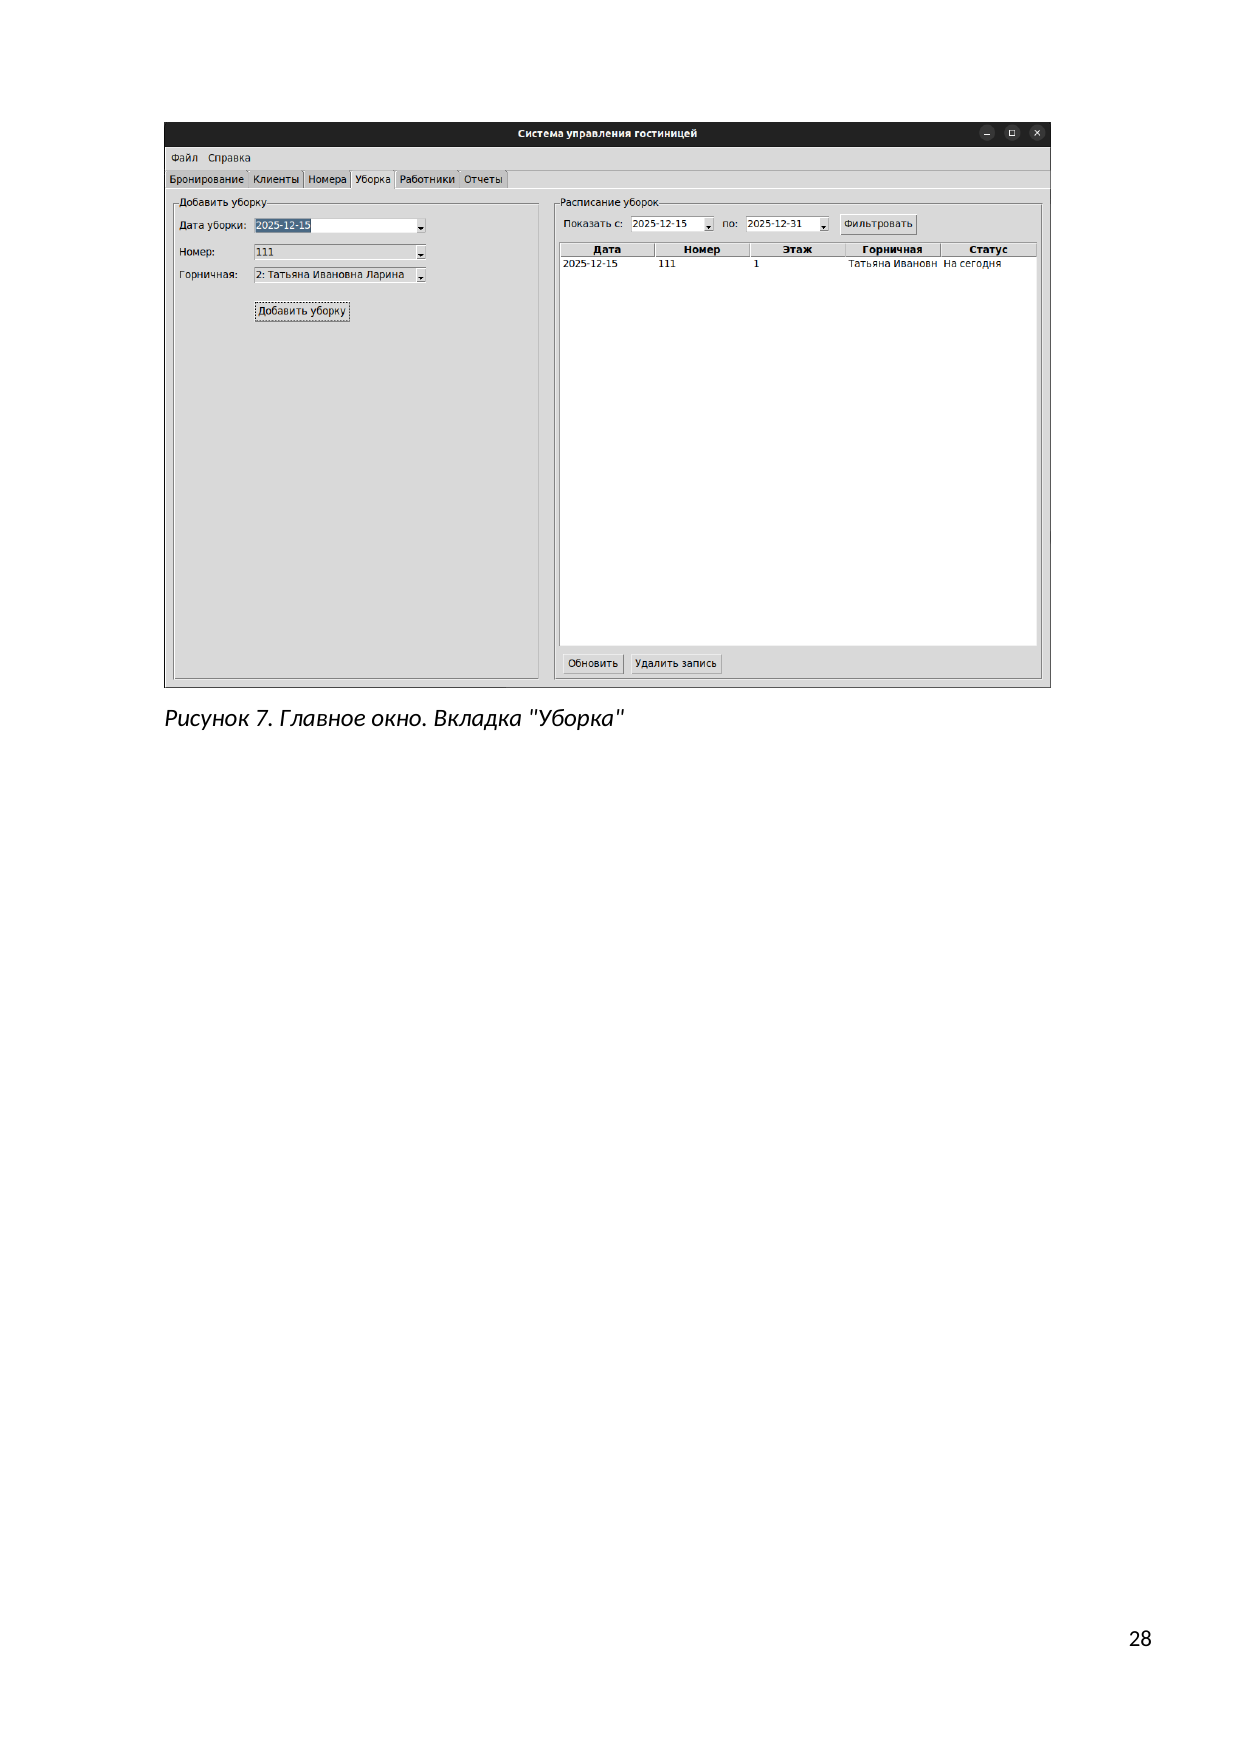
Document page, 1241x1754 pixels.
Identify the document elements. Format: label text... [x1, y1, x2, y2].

text Рисунок 7. Главное окно. Вкладка "Уборка" [164, 122, 1191, 733]
picture [164, 122, 1051, 688]
